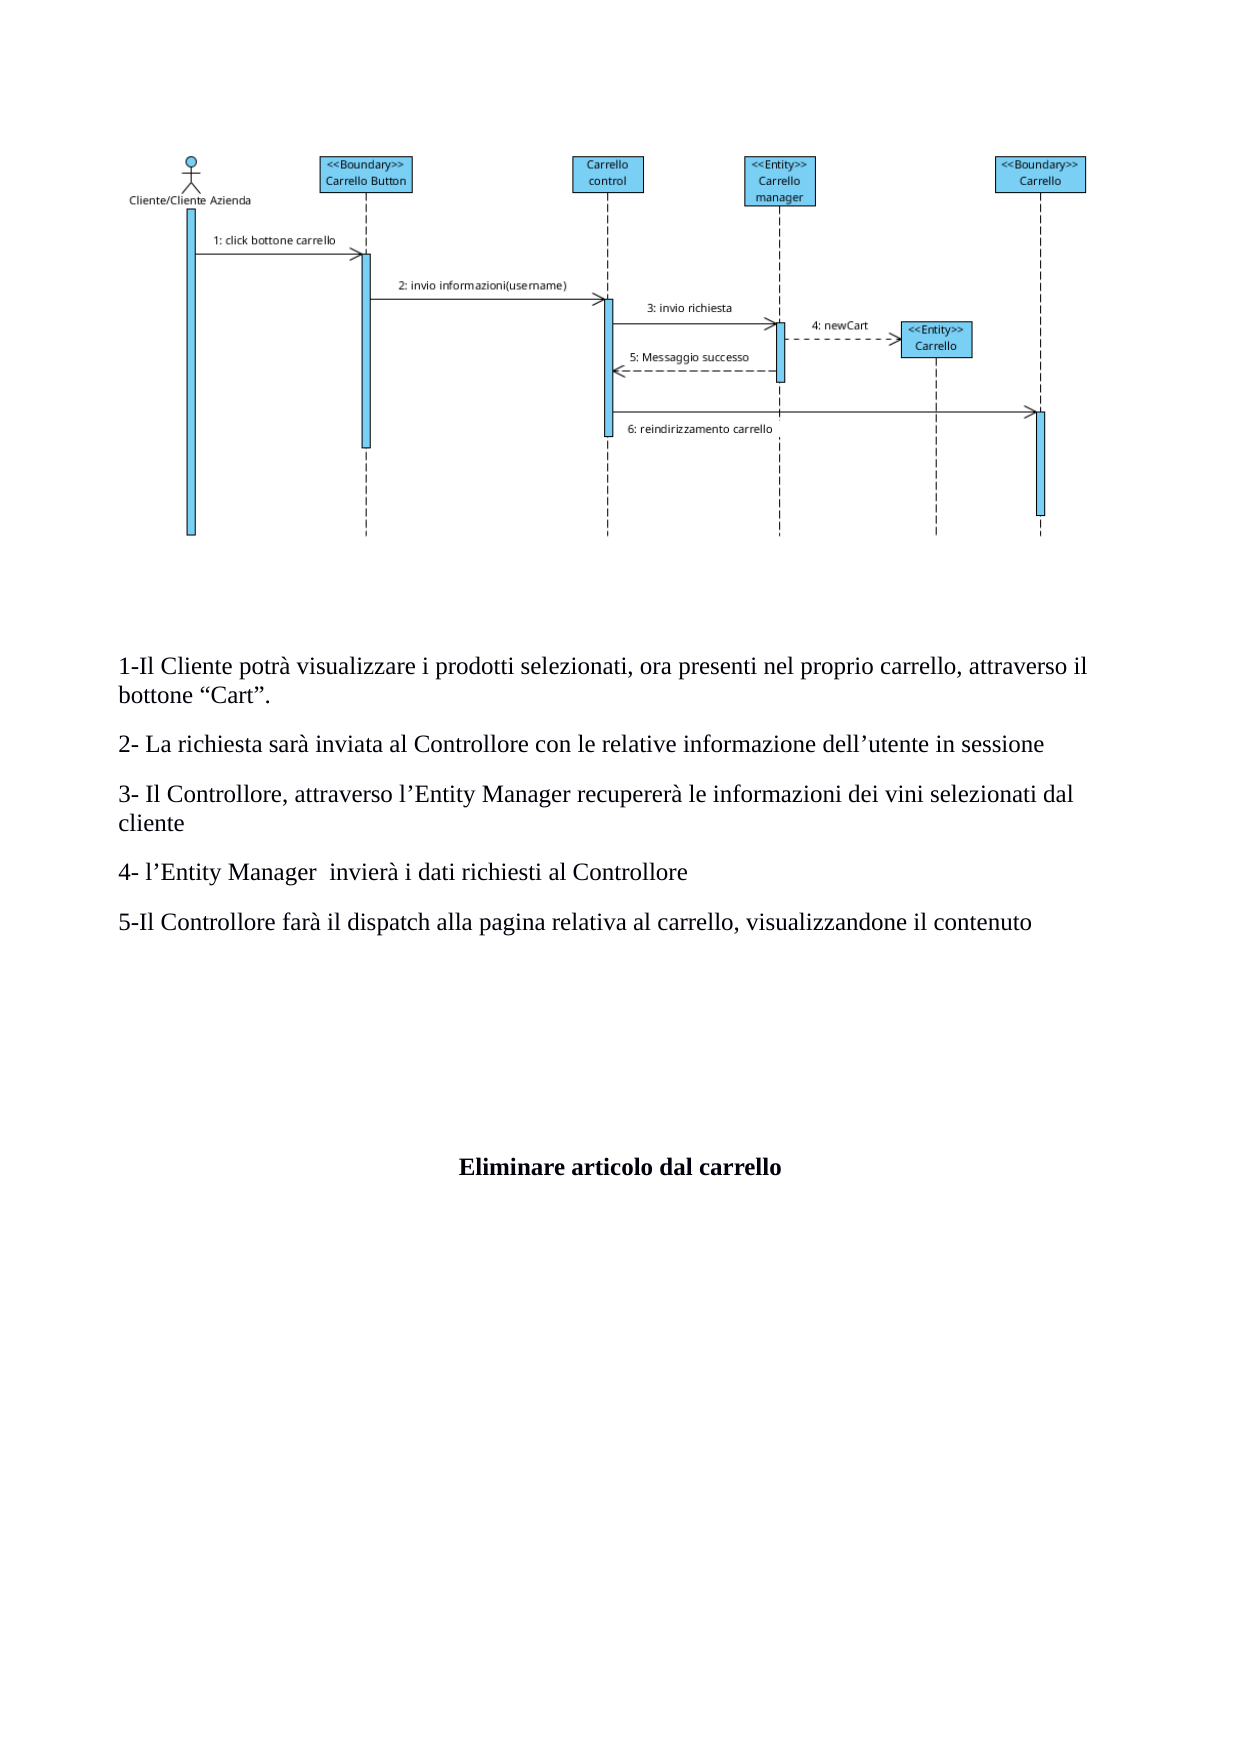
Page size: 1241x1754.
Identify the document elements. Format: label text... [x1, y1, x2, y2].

text Eliminare articolo dal carrello [118, 1152, 1122, 1181]
text 4- l’Entity Manager invierà i dati richiesti al Controllore [118, 857, 1122, 886]
text 5-Il Controllore farà il dispatch alla pagina relativa al carrello, visualizzandone il contenuto [118, 907, 1122, 936]
picture [118, 147, 1123, 554]
text 3- Il Controllore, attraverso l’Entity Manager recupererà le informazioni dei vini selezionati dal cliente [118, 779, 1122, 837]
text 2- La richiesta sarà inviata al Controllore con le relative informazione dell’utente in sessione [118, 729, 1122, 758]
text 1-Il Cliente potrà visualizzare i prodotti selezionati, ora presenti nel proprio carrello, attraverso il bottone “Cart”. [118, 651, 1122, 709]
